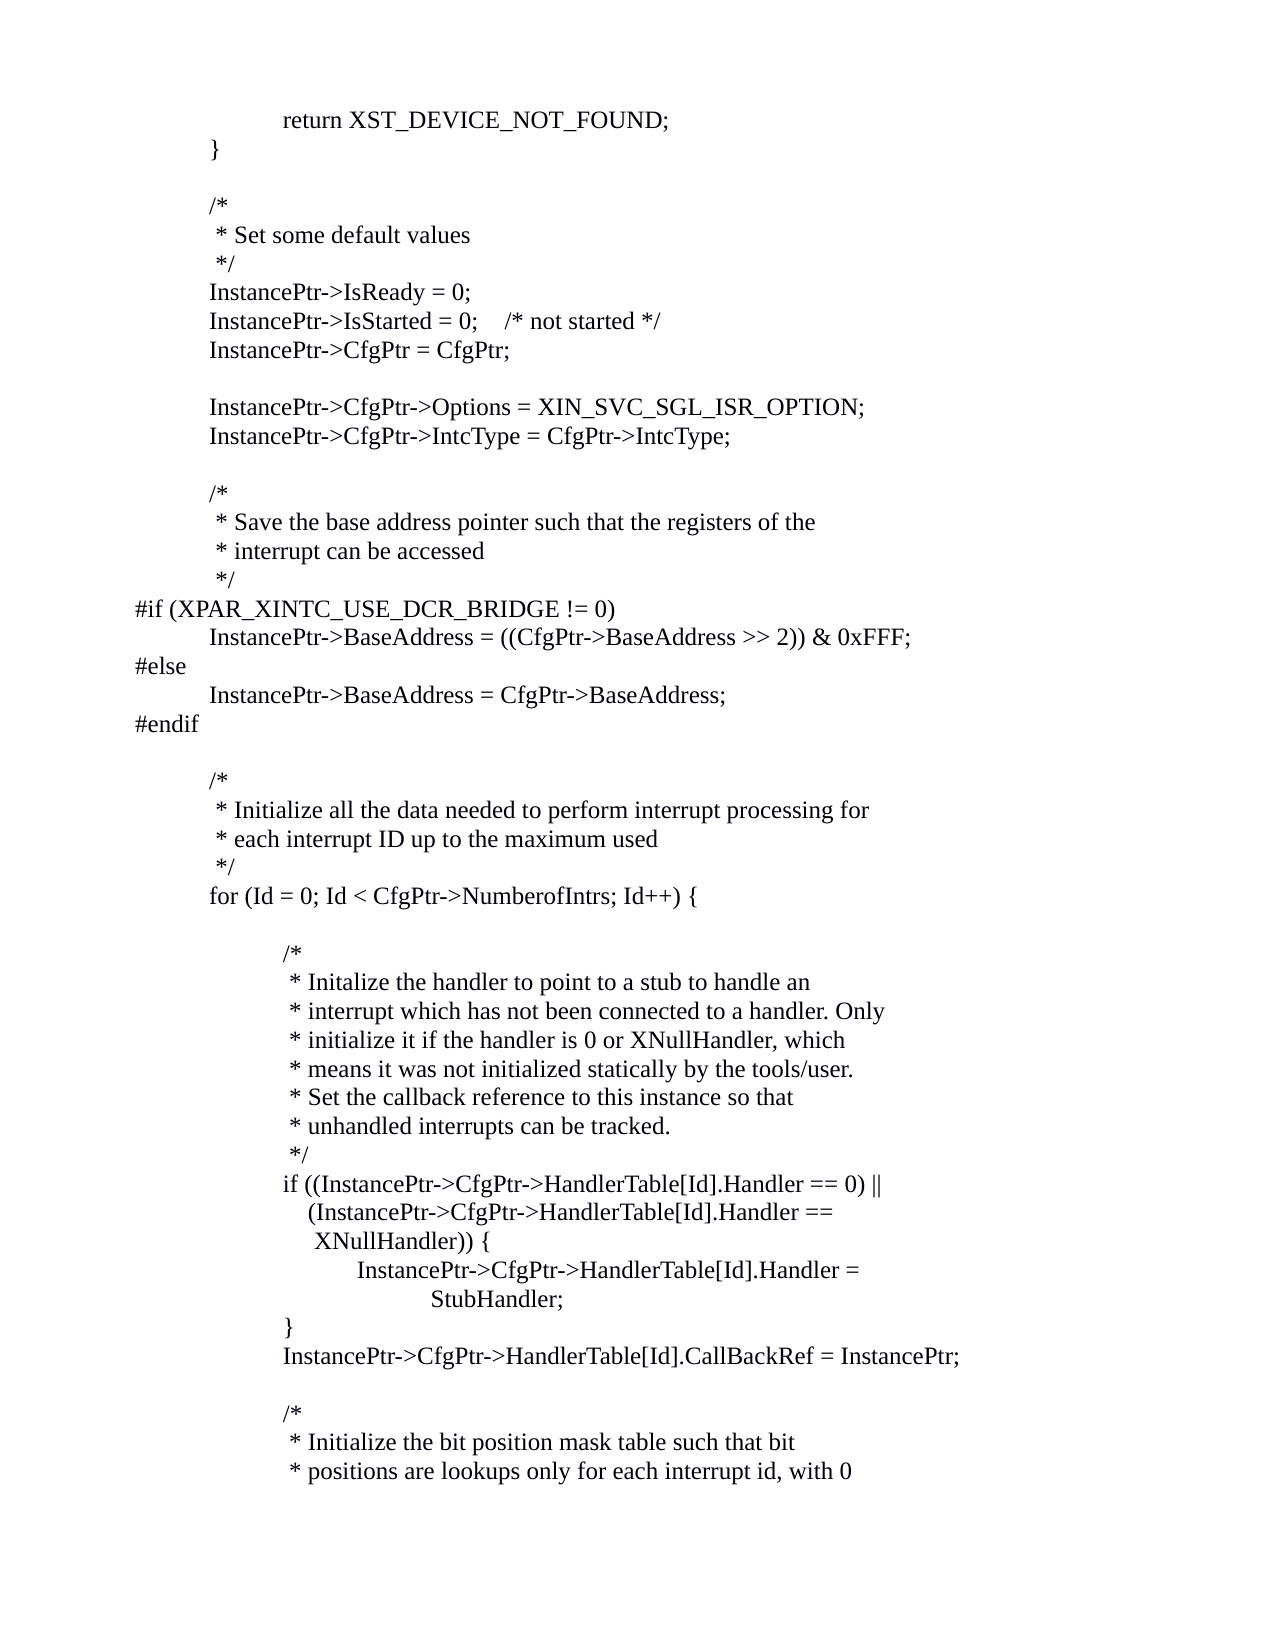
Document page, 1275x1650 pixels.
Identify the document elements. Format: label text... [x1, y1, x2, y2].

text for (Id = 0; Id < CfgPtr->NumberofIntrs; Id++) { [135, 881, 1125, 910]
text #endif [135, 709, 1125, 737]
text */ [135, 249, 1125, 277]
text } [135, 1312, 1125, 1341]
text /* [135, 1399, 1125, 1427]
text */ [135, 1140, 1125, 1169]
text InstancePtr->CfgPtr = CfgPtr; [135, 335, 1125, 364]
text * Set some default values [135, 220, 1125, 249]
text /* [135, 939, 1125, 967]
text InstancePtr->BaseAddress = CfgPtr->BaseAddress; [135, 680, 1125, 709]
text */ [135, 852, 1125, 881]
text StubHandler; [135, 1284, 1125, 1312]
text if ((InstancePtr->CfgPtr->HandlerTable[Id].Handler == 0) || [135, 1169, 1125, 1197]
text * interrupt can be accessed [135, 536, 1125, 565]
text #else [135, 651, 1125, 680]
text /* [135, 479, 1125, 507]
text * unhandled interrupts can be tracked. [135, 1111, 1125, 1140]
text * interrupt which has not been connected to a handler. Only [135, 996, 1125, 1025]
text */ [135, 565, 1125, 594]
text * each interrupt ID up to the maximum used [135, 824, 1125, 852]
text InstancePtr->IsStarted = 0; /* not started */ [135, 306, 1125, 335]
text InstancePtr->CfgPtr->HandlerTable[Id].Handler = [135, 1255, 1125, 1284]
text InstancePtr->CfgPtr->HandlerTable[Id].CallBackRef = InstancePtr; [135, 1341, 1125, 1370]
text #if (XPAR_XINTC_USE_DCR_BRIDGE != 0) [135, 594, 1125, 622]
text /* [135, 191, 1125, 220]
text XNullHandler)) { [135, 1226, 1125, 1255]
text * Save the base address pointer such that the registers of the [135, 507, 1125, 536]
text * means it was not initialized statically by the tools/user. [135, 1054, 1125, 1082]
text } [135, 134, 1125, 162]
text InstancePtr->CfgPtr->Options = XIN_SVC_SGL_ISR_OPTION; [135, 392, 1125, 421]
text InstancePtr->IsReady = 0; [135, 277, 1125, 306]
text * initialize it if the handler is 0 or XNullHandler, which [135, 1025, 1125, 1054]
text InstancePtr->CfgPtr->IntcType = CfgPtr->IntcType; [135, 421, 1125, 450]
text (InstancePtr->CfgPtr->HandlerTable[Id].Handler == [135, 1197, 1125, 1226]
text /* [135, 766, 1125, 795]
text * Initalize the handler to point to a stub to handle an [135, 967, 1125, 996]
text * Set the callback reference to this instance so that [135, 1082, 1125, 1111]
text InstancePtr->BaseAddress = ((CfgPtr->BaseAddress >> 2)) & 0xFFF; [135, 622, 1125, 651]
text * Initialize the bit position mask table such that bit [135, 1427, 1125, 1456]
text * positions are lookups only for each interrupt id, with 0 [135, 1456, 1125, 1485]
text * Initialize all the data needed to perform interrupt processing for [135, 795, 1125, 824]
text return XST_DEVICE_NOT_FOUND; [135, 105, 1125, 134]
